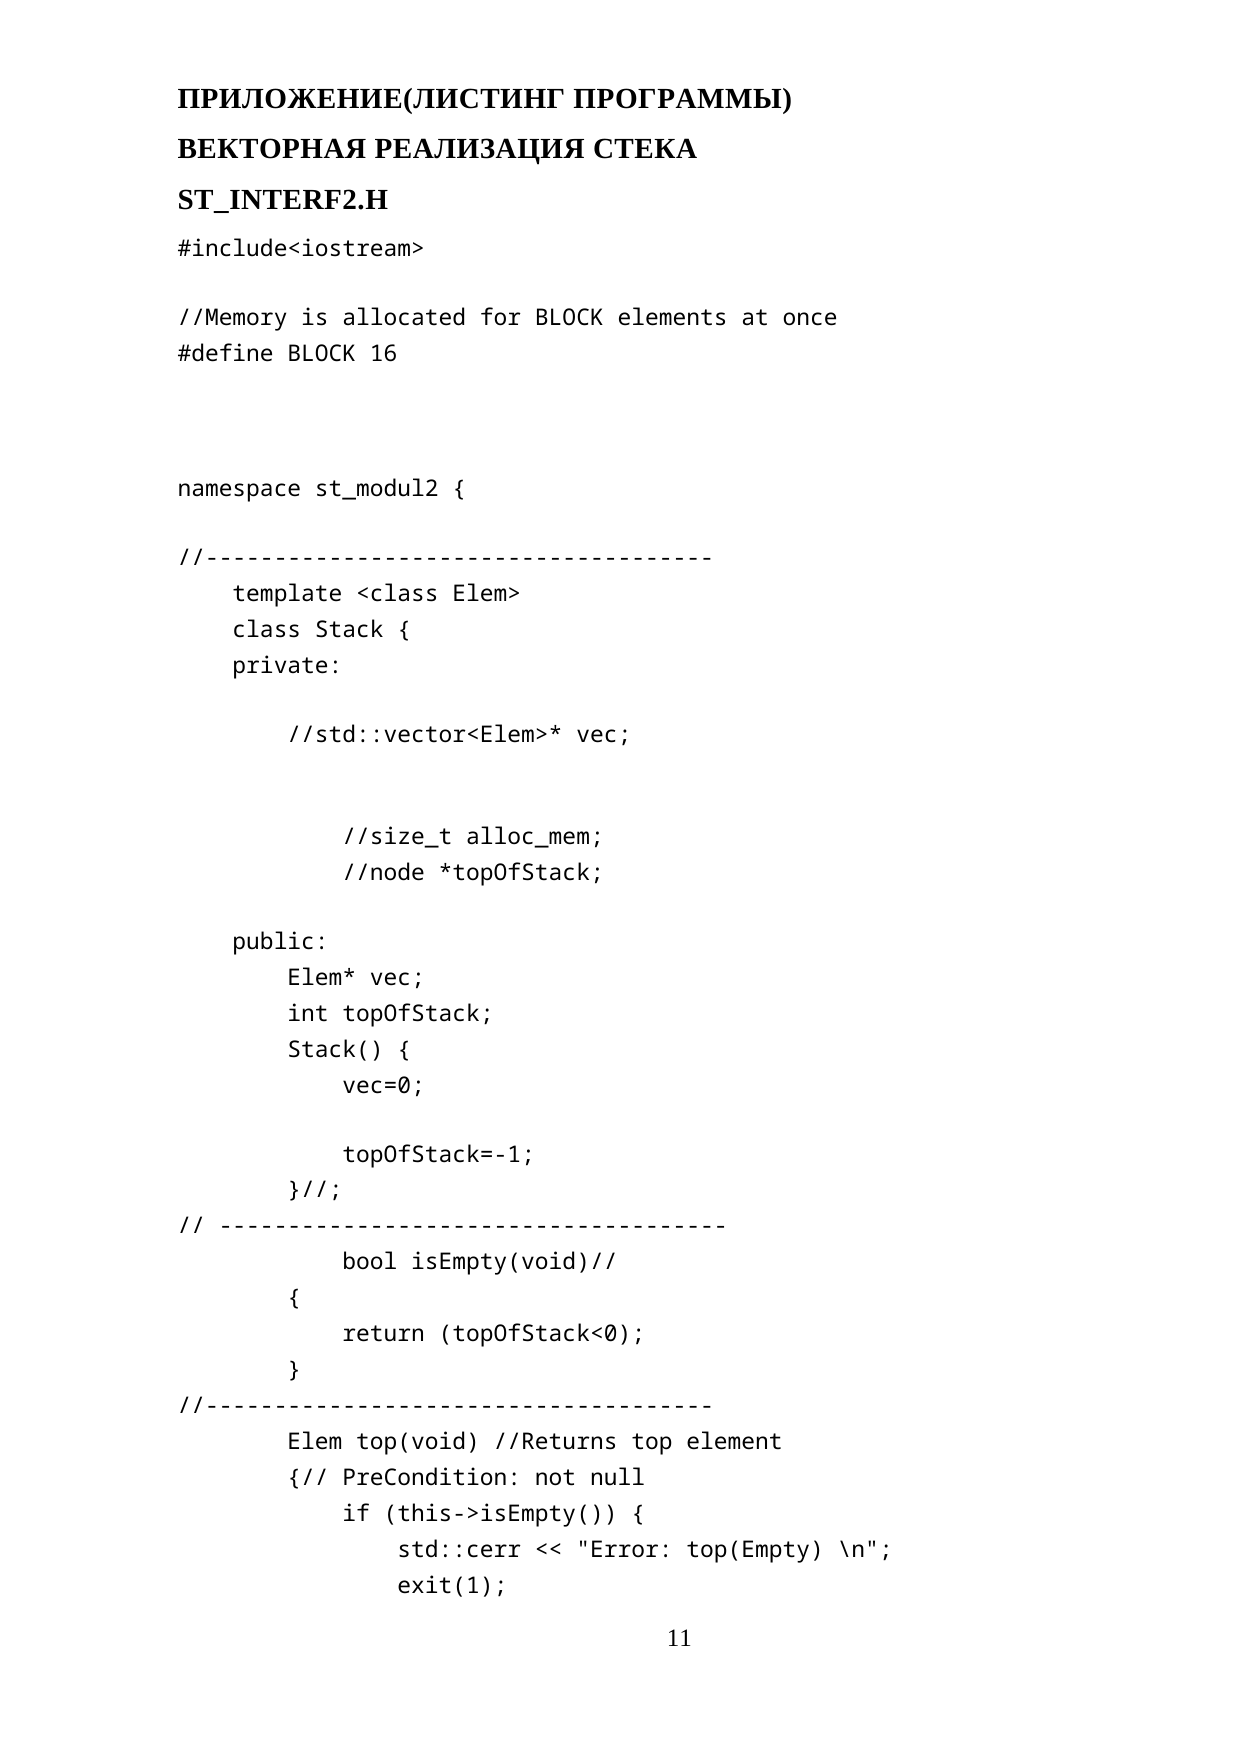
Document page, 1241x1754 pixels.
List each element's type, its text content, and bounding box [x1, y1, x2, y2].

text st_interf2.h [177, 182, 1181, 216]
text template <class Elem> [177, 577, 1181, 608]
text //Memory is allocated for BLOCK elements at once [177, 301, 1181, 332]
text }//; [177, 1173, 1181, 1205]
text exit(1); [177, 1569, 1181, 1600]
text Stack() { [177, 1033, 1181, 1064]
text // ------------------------------------- [177, 1209, 1181, 1241]
text Приложение(листинг программы) [177, 81, 1181, 115]
text bool isEmpty(void)// [177, 1245, 1181, 1277]
text namespace st_modul2 { [177, 472, 1181, 503]
text Elem* vec; [177, 961, 1181, 992]
text Векторная реализация стека [177, 132, 1181, 165]
text private: [177, 649, 1181, 680]
text {// PreCondition: not null [177, 1461, 1181, 1492]
text Elem top(void) //Returns top element [177, 1425, 1181, 1456]
text vec=0; [177, 1068, 1181, 1100]
text } [177, 1353, 1181, 1384]
text #define BLOCK 16 [177, 337, 1181, 368]
text //size_t alloc_mem; [177, 820, 1181, 851]
text //std::vector<Elem>* vec; [177, 718, 1181, 749]
text //------------------------------------- [177, 1389, 1181, 1420]
text return (topOfStack<0); [177, 1317, 1181, 1348]
text { [177, 1281, 1181, 1312]
text //------------------------------------- [177, 541, 1181, 572]
text if (this->isEmpty()) { [177, 1497, 1181, 1528]
text int topOfStack; [177, 997, 1181, 1028]
text topOfStack=-1; [177, 1137, 1181, 1169]
text std::cerr << "Error: top(Empty) \n"; [177, 1533, 1181, 1564]
text class Stack { [177, 613, 1181, 644]
text //node *topOfStack; [177, 856, 1181, 887]
text public: [177, 925, 1181, 956]
text #include<iostream> [177, 232, 1181, 263]
